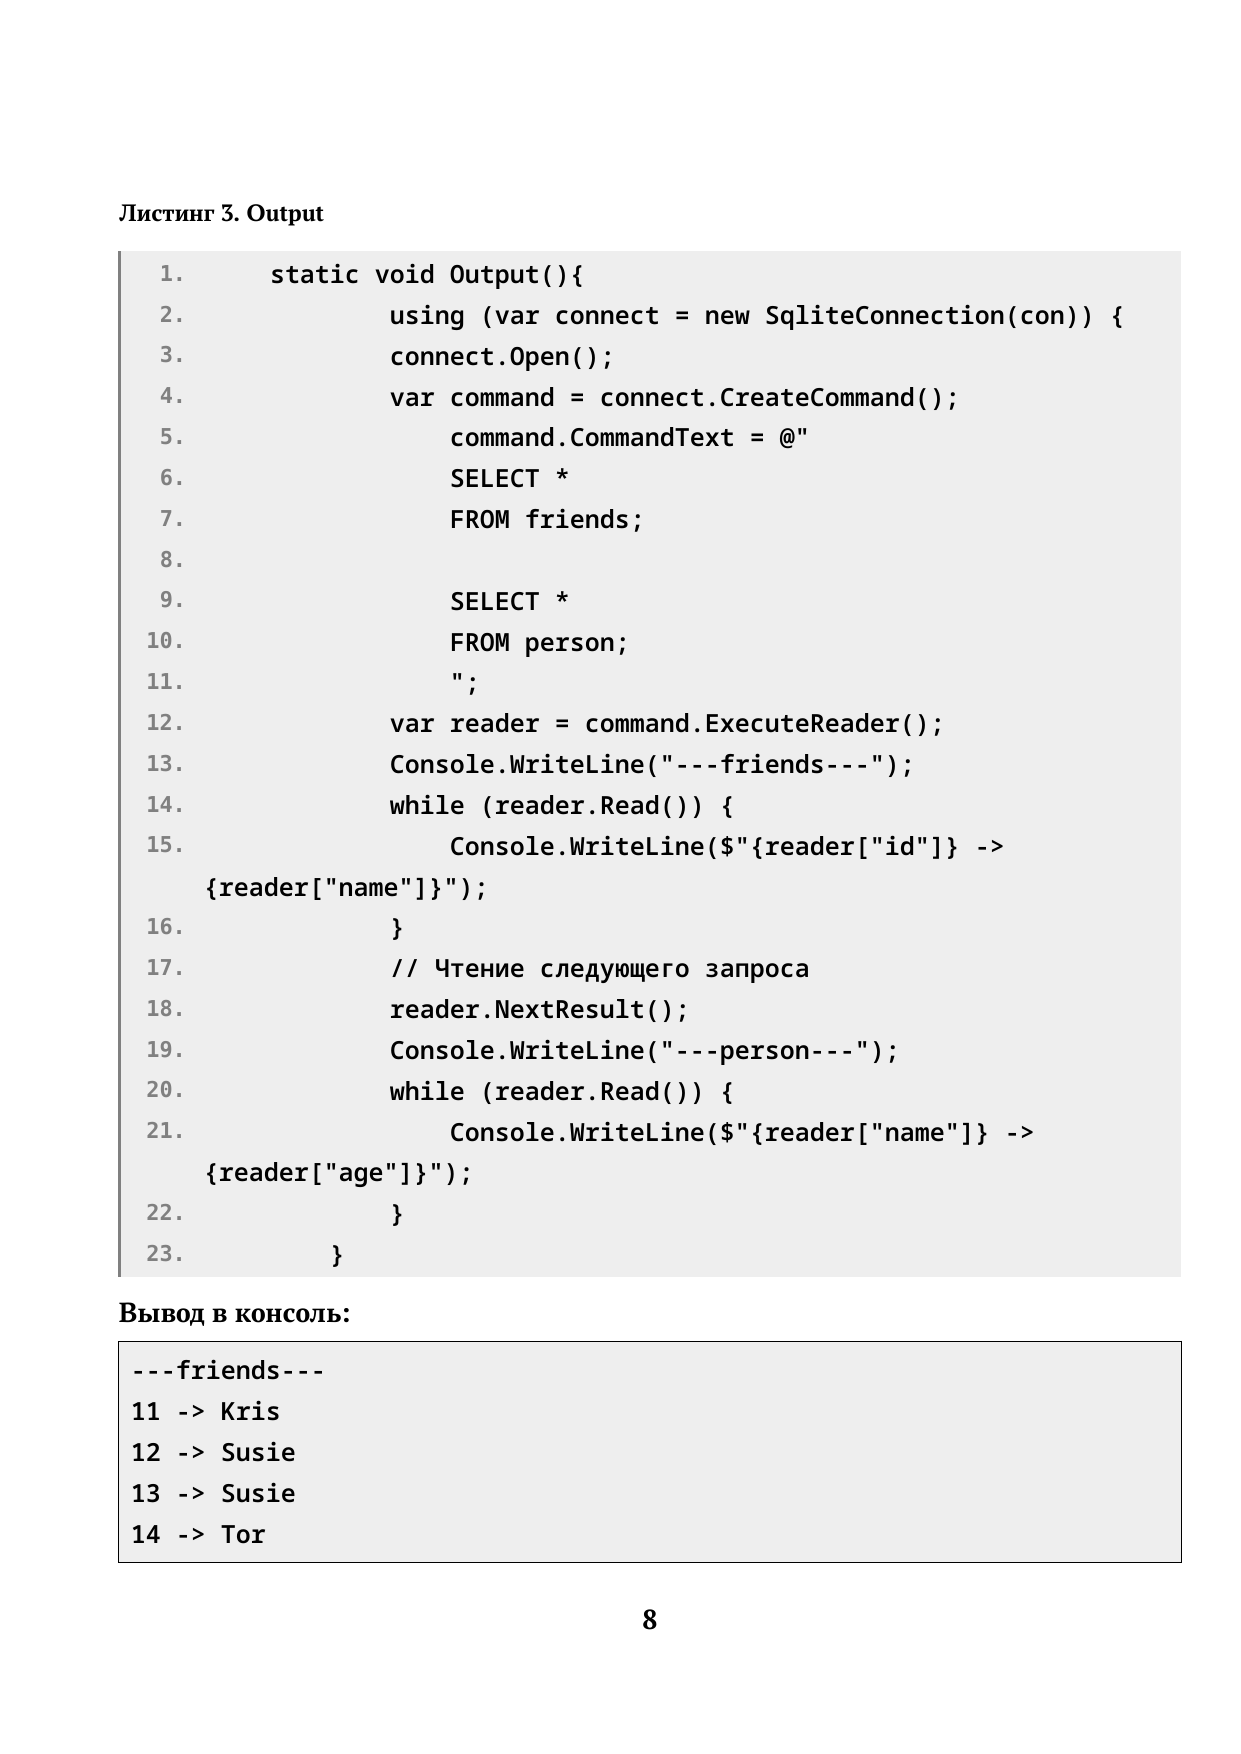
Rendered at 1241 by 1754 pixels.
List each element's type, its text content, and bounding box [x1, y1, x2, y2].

list while (reader.Read()) { [121, 1067, 1181, 1107]
text Листинг 3. Output [118, 198, 1181, 226]
list Console.WriteLine($"{reader["name"]} -> {reader["age"]}"); [121, 1108, 1181, 1189]
list var reader = command.ExecuteReader(); [121, 700, 1181, 740]
list } [121, 904, 1181, 944]
list FROM person; [121, 618, 1181, 658]
list var command = connect.CreateCommand(); [121, 373, 1181, 413]
list FROM friends; [121, 496, 1181, 536]
list while (reader.Read()) { [121, 782, 1181, 822]
list using (var connect = new SqliteConnection(con)) { [121, 292, 1181, 332]
list Console.WriteLine("---friends---"); [121, 741, 1181, 781]
text Вывод в консоль: [118, 1295, 1181, 1329]
list SELECT * [121, 455, 1181, 495]
list SELECT * [121, 577, 1181, 617]
list "; [121, 659, 1181, 699]
text 12 -> Susie [119, 1422, 1181, 1463]
list // Чтение следующего запроса [121, 945, 1181, 985]
list command.CommandText = @" [121, 414, 1181, 454]
text ---friends--- [119, 1342, 1181, 1381]
text 11 -> Kris [119, 1381, 1181, 1422]
list Console.WriteLine("---person---"); [121, 1027, 1181, 1067]
text 14 -> Tor [119, 1504, 1181, 1562]
list connect.Open(); [121, 332, 1181, 372]
list } [121, 1190, 1181, 1230]
list } [121, 1231, 1181, 1277]
list Console.WriteLine($"{reader["id"]} -> {reader["name"]}"); [121, 822, 1181, 903]
text 13 -> Susie [119, 1463, 1181, 1504]
list reader.NextResult(); [121, 986, 1181, 1026]
list static void Output(){ [121, 251, 1181, 291]
